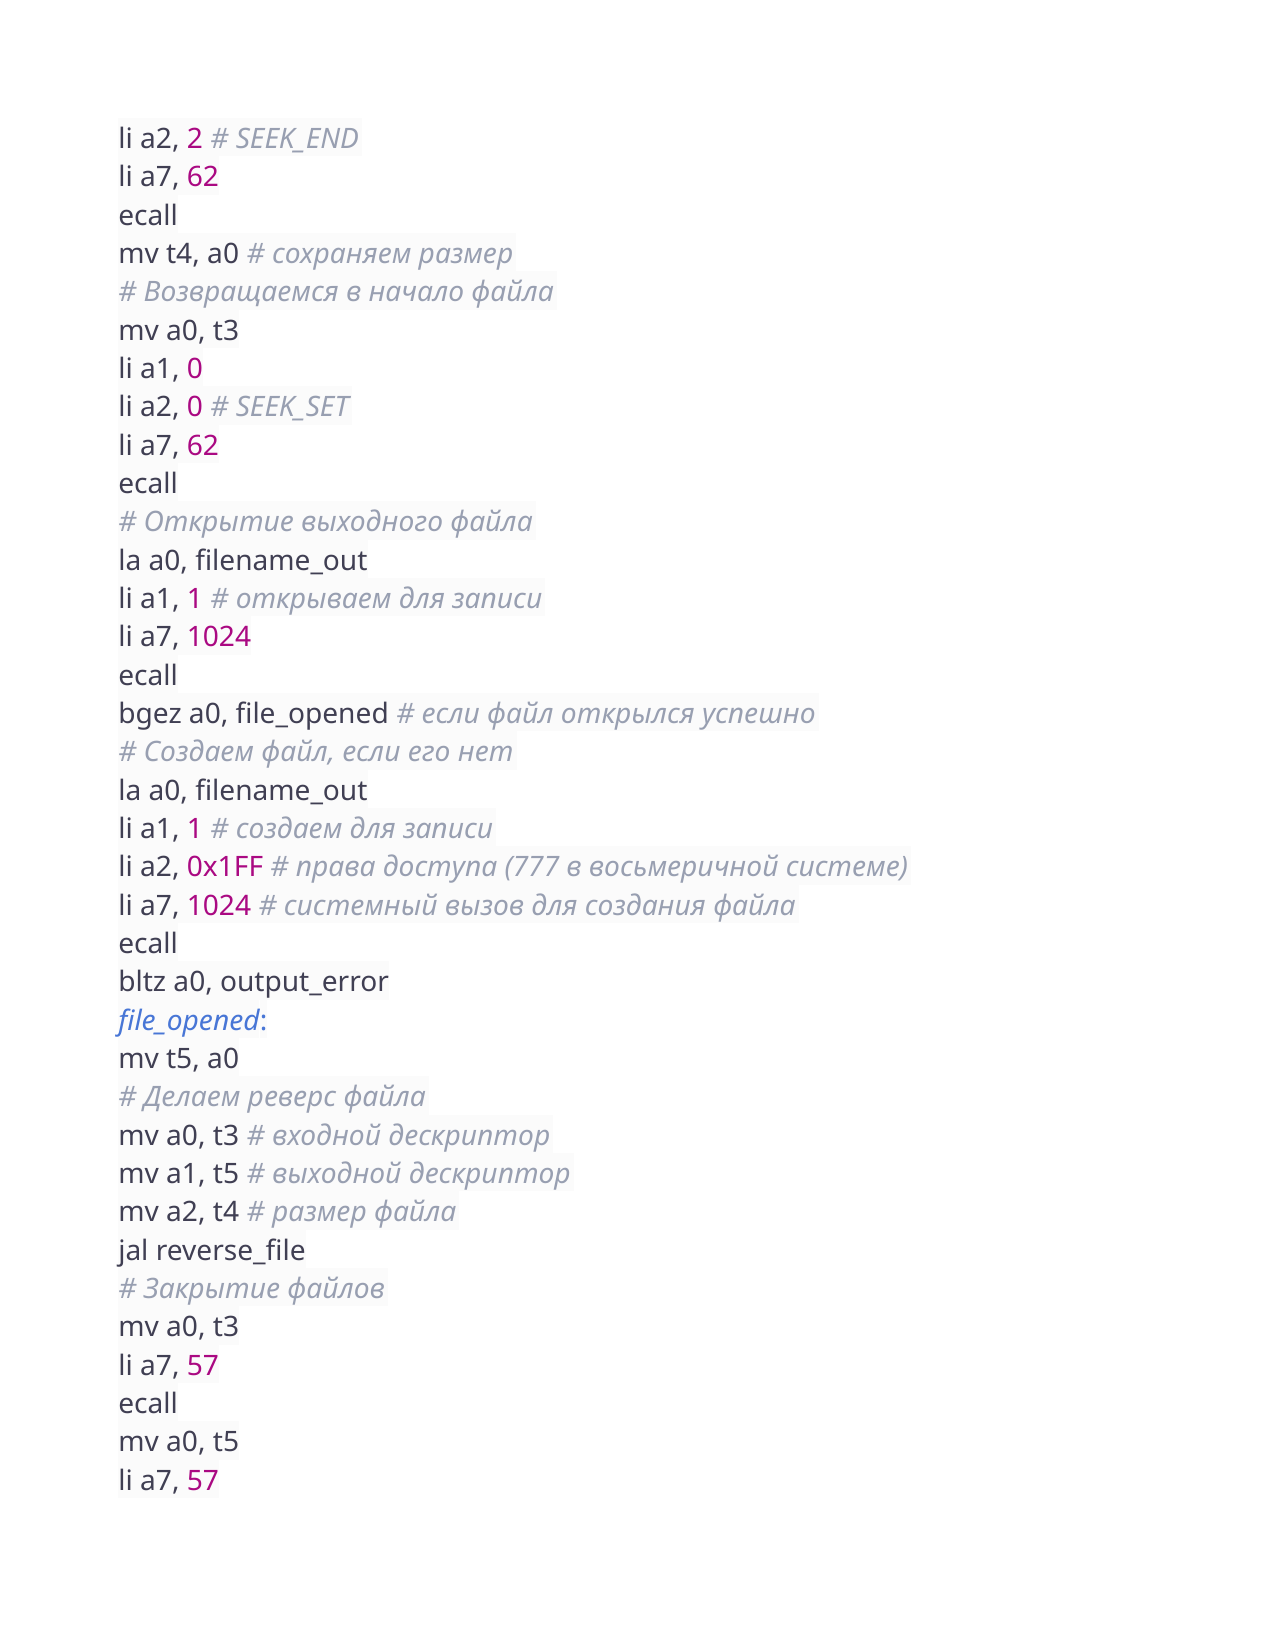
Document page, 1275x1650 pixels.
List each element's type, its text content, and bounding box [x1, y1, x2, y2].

text # Открытие выходного файла [118, 501, 1157, 540]
text bgez a0, file_opened # если файл открылся успешно [118, 693, 1157, 731]
text li a7, 1024 # системный вызов для создания файла [118, 885, 1157, 923]
text ecall [118, 923, 1157, 961]
text li a1, 1 # создаем для записи [118, 808, 1157, 846]
text bltz a0, output_error [118, 961, 1157, 1000]
text # Создаем файл, если его нет [118, 731, 1157, 770]
text li a2, 0 # SEEK_SET [118, 386, 1157, 425]
text li a7, 62 [118, 425, 1157, 463]
text mv a0, t3 [118, 310, 1157, 348]
text ecall [118, 655, 1157, 693]
text ecall [118, 1383, 1157, 1421]
text la a0, filename_out [118, 770, 1157, 808]
text jal reverse_file [118, 1230, 1157, 1268]
text li a2, 0x1FF # права доступа (777 в восьмеричной системе) [118, 846, 1157, 885]
text file_opened: [118, 1000, 1157, 1038]
text mv a1, t5 # выходной дескриптор [118, 1153, 1157, 1191]
text # Возвращаемся в начало файла [118, 271, 1157, 310]
text li a7, 62 [118, 156, 1157, 195]
text li a1, 1 # открываем для записи [118, 578, 1157, 616]
text ecall [118, 195, 1157, 233]
text mv a0, t3 # входной дескриптор [118, 1115, 1157, 1153]
text li a1, 0 [118, 348, 1157, 386]
text mv a0, t3 [118, 1306, 1157, 1345]
text # Закрытие файлов [118, 1268, 1157, 1306]
text mv a0, t5 [118, 1421, 1157, 1460]
text li a7, 57 [118, 1345, 1157, 1383]
text mv t4, a0 # сохраняем размер [118, 233, 1157, 271]
text ecall [118, 463, 1157, 501]
text li a7, 57 [118, 1460, 1157, 1498]
text # Делаем реверс файла [118, 1076, 1157, 1115]
text li a2, 2 # SEEK_END [118, 118, 1157, 156]
text mv t5, a0 [118, 1038, 1157, 1076]
text mv a2, t4 # размер файла [118, 1191, 1157, 1230]
text la a0, filename_out [118, 540, 1157, 578]
text li a7, 1024 [118, 616, 1157, 655]
